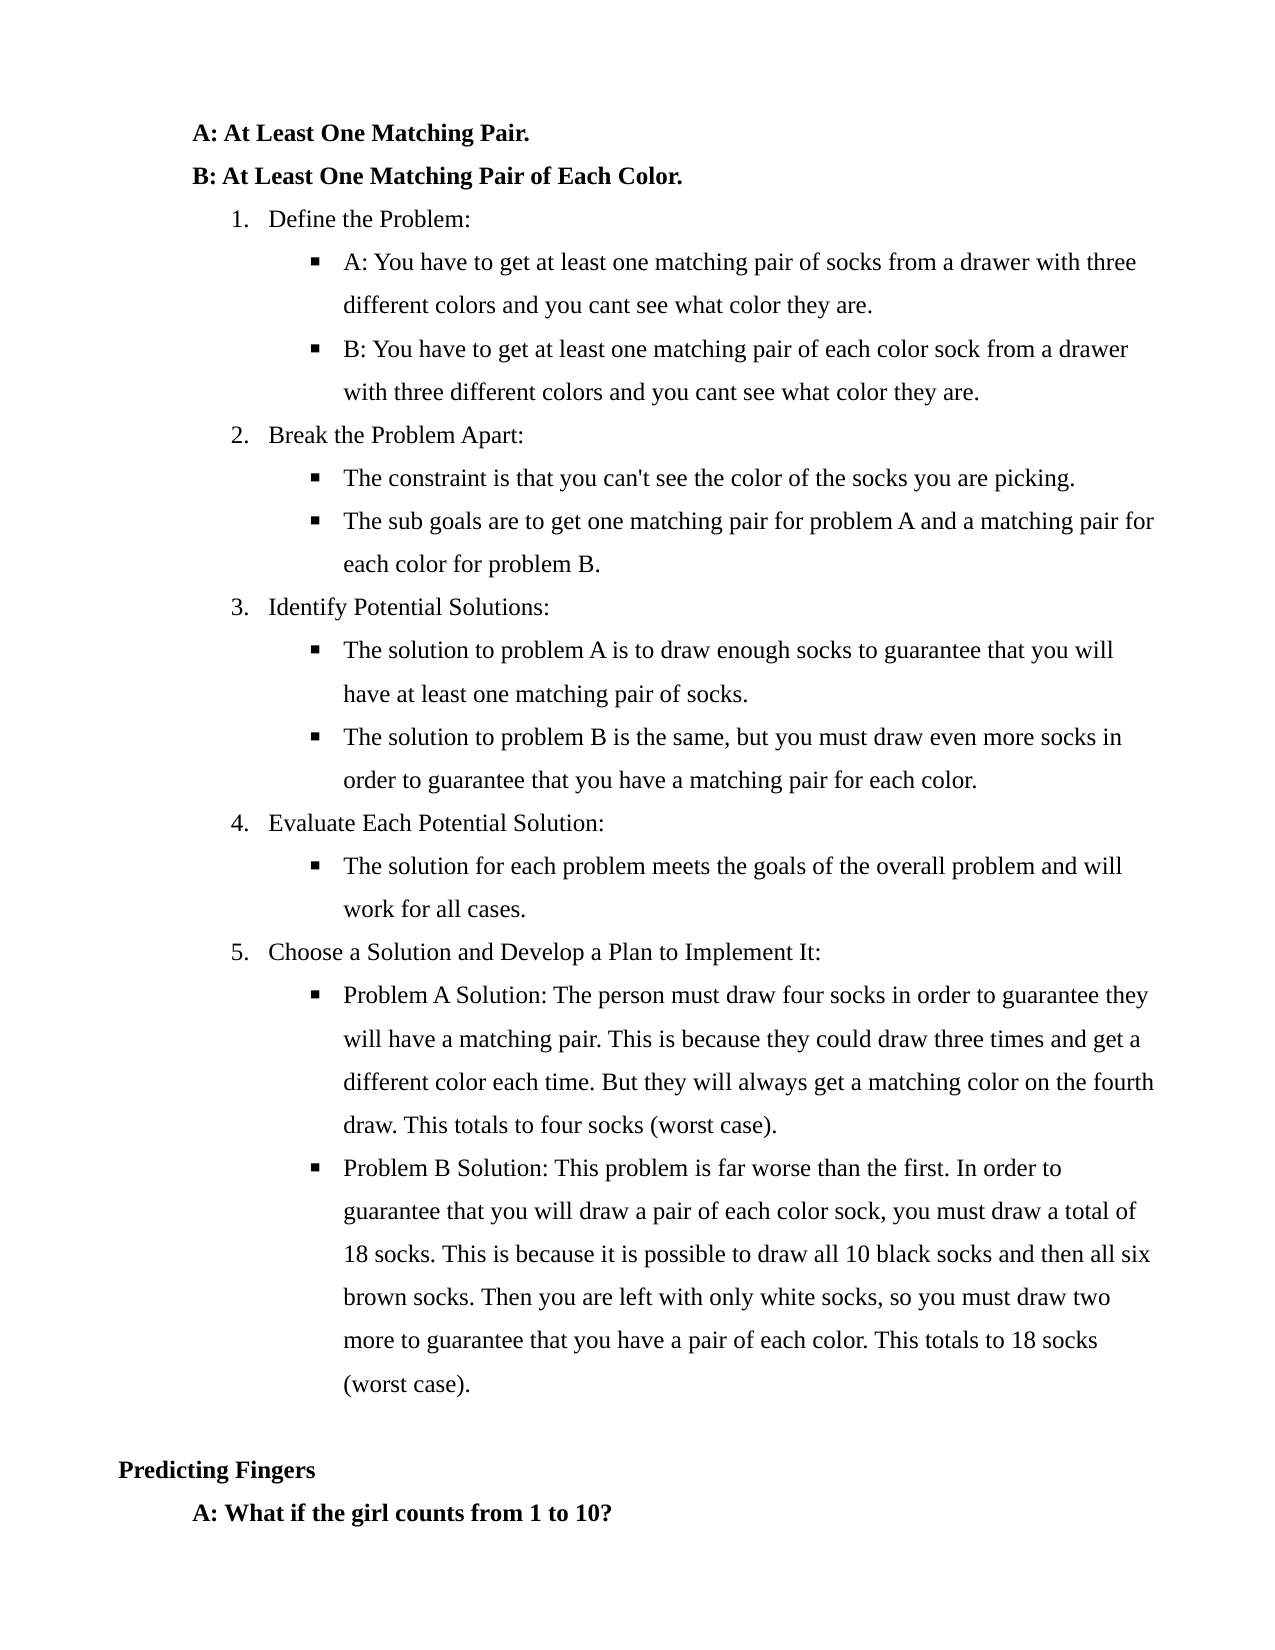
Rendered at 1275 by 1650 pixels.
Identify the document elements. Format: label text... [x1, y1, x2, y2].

text B: At Least One Matching Pair of Each Color. [118, 161, 1157, 190]
list The constraint is that you can't see the color of the socks you are picking. [306, 463, 1157, 492]
list Define the Problem: [231, 204, 1157, 233]
list The solution for each problem meets the goals of the overall problem and will work for all cases. [306, 851, 1157, 923]
list Problem B Solution: This problem is far worse than the first. In order to guarantee that you will draw a pair of each color sock, you must draw a total of 18 socks. This is because it is possible to draw all 10 black socks and then all six brown socks. Then you are left with only white socks, so you must draw two more to guarantee that you have a pair of each color. This totals to 18 socks (worst case). [306, 1153, 1157, 1397]
text A: What if the girl counts from 1 to 10? [118, 1498, 1157, 1527]
list Identify Potential Solutions: [231, 592, 1157, 621]
text A: At Least One Matching Pair. [118, 118, 1157, 147]
list The solution to problem A is to draw enough socks to guarantee that you will have at least one matching pair of socks. [306, 636, 1157, 707]
list B: You have to get at least one matching pair of each color sock from a drawer with three different colors and you cant see what color they are. [306, 334, 1157, 406]
list A: You have to get at least one matching pair of socks from a drawer with three different colors and you cant see what color they are. [306, 247, 1157, 319]
list The solution to problem B is the same, but you must draw even more socks in order to guarantee that you have a matching pair for each color. [306, 722, 1157, 794]
text Predicting Fingers [118, 1455, 1157, 1484]
list The sub goals are to get one matching pair for problem A and a matching pair for each color for problem B. [306, 506, 1157, 578]
list Evaluate Each Potential Solution: [231, 808, 1157, 837]
list Choose a Solution and Develop a Plan to Implement It: [231, 937, 1157, 966]
list Break the Problem Apart: [231, 420, 1157, 449]
list Problem A Solution: The person must draw four socks in order to guarantee they will have a matching pair. This is because they could draw three times and get a different color each time. But they will always get a matching color on the fourth draw. This totals to four socks (worst case). [306, 981, 1157, 1139]
